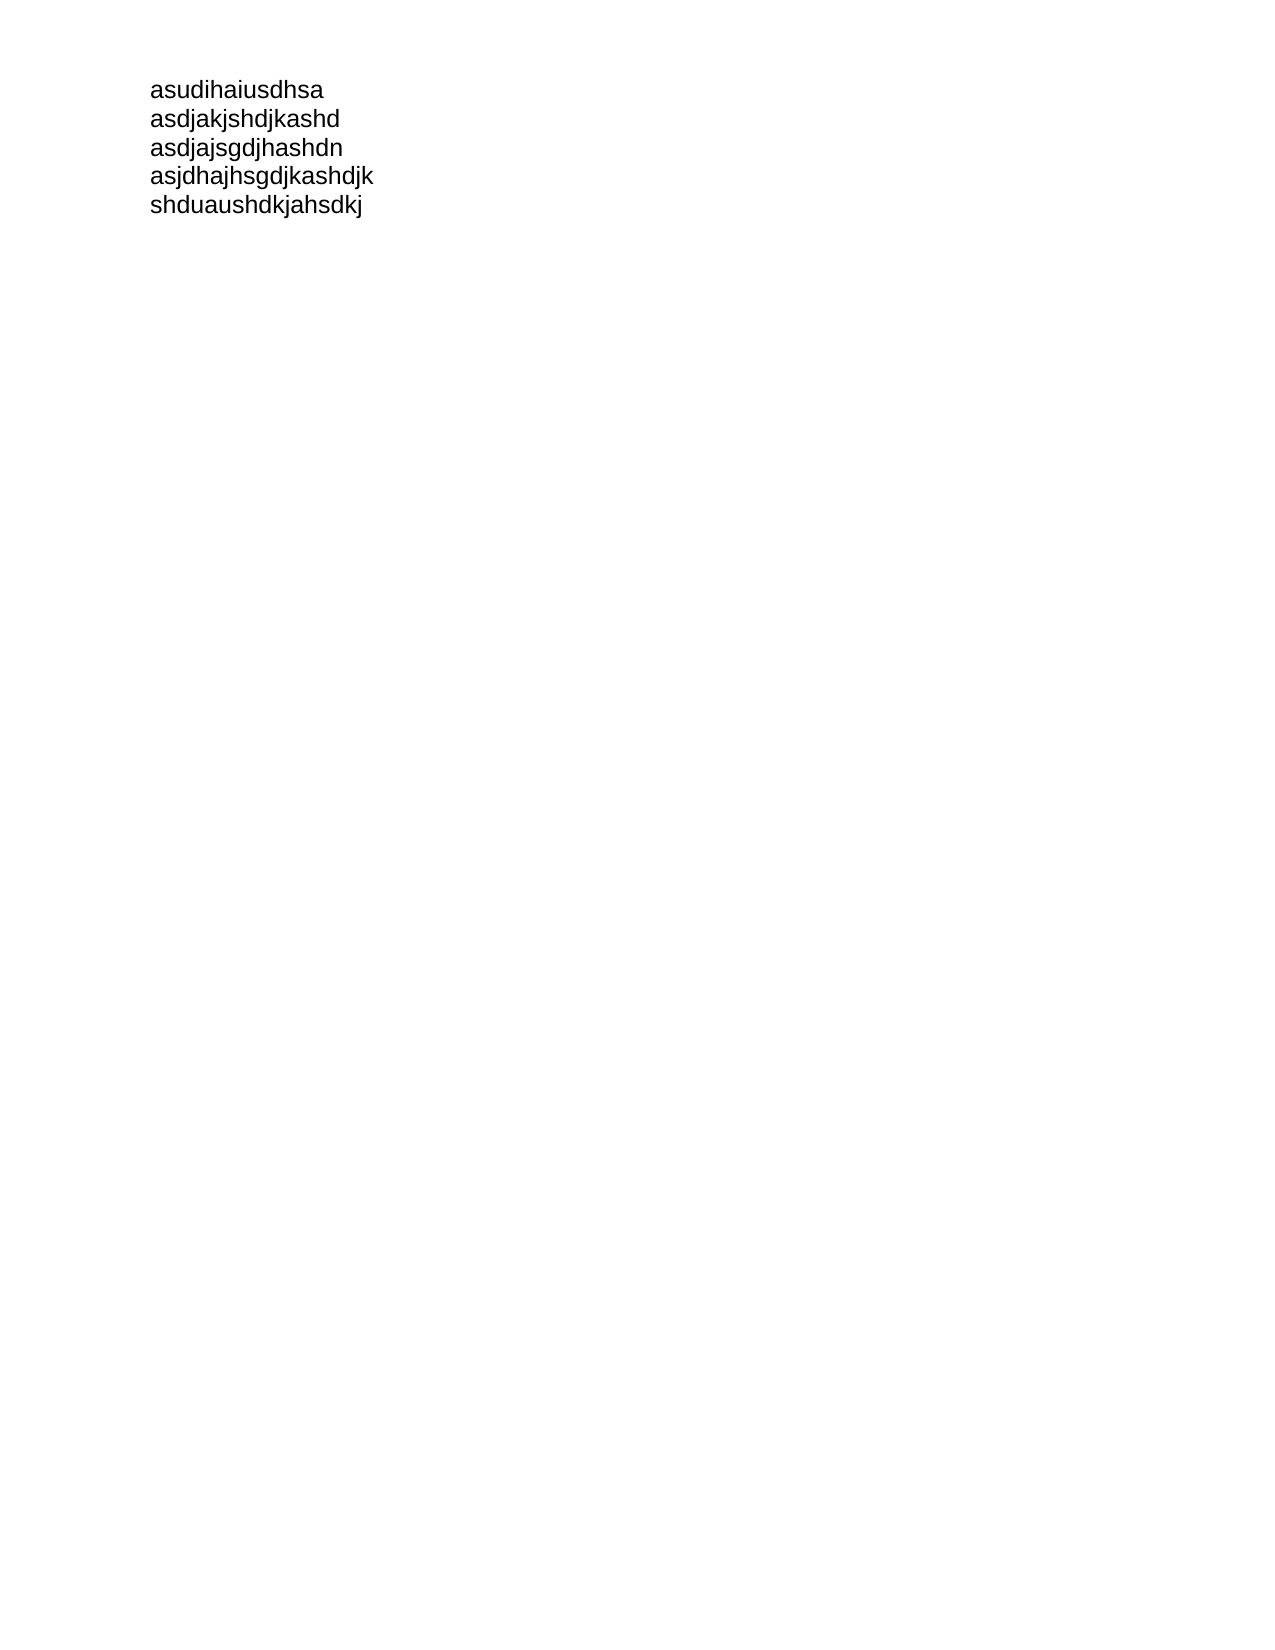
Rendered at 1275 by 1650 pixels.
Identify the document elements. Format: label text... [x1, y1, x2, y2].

text asdjakjshdjkashd [150, 104, 1125, 132]
text asdjajsgdjhashdn [150, 132, 1125, 161]
text asudihaiusdhsa [150, 75, 1125, 104]
text asjdhajhsgdjkashdjk [150, 161, 1125, 190]
text shduaushdkjahsdkj [150, 190, 1125, 219]
